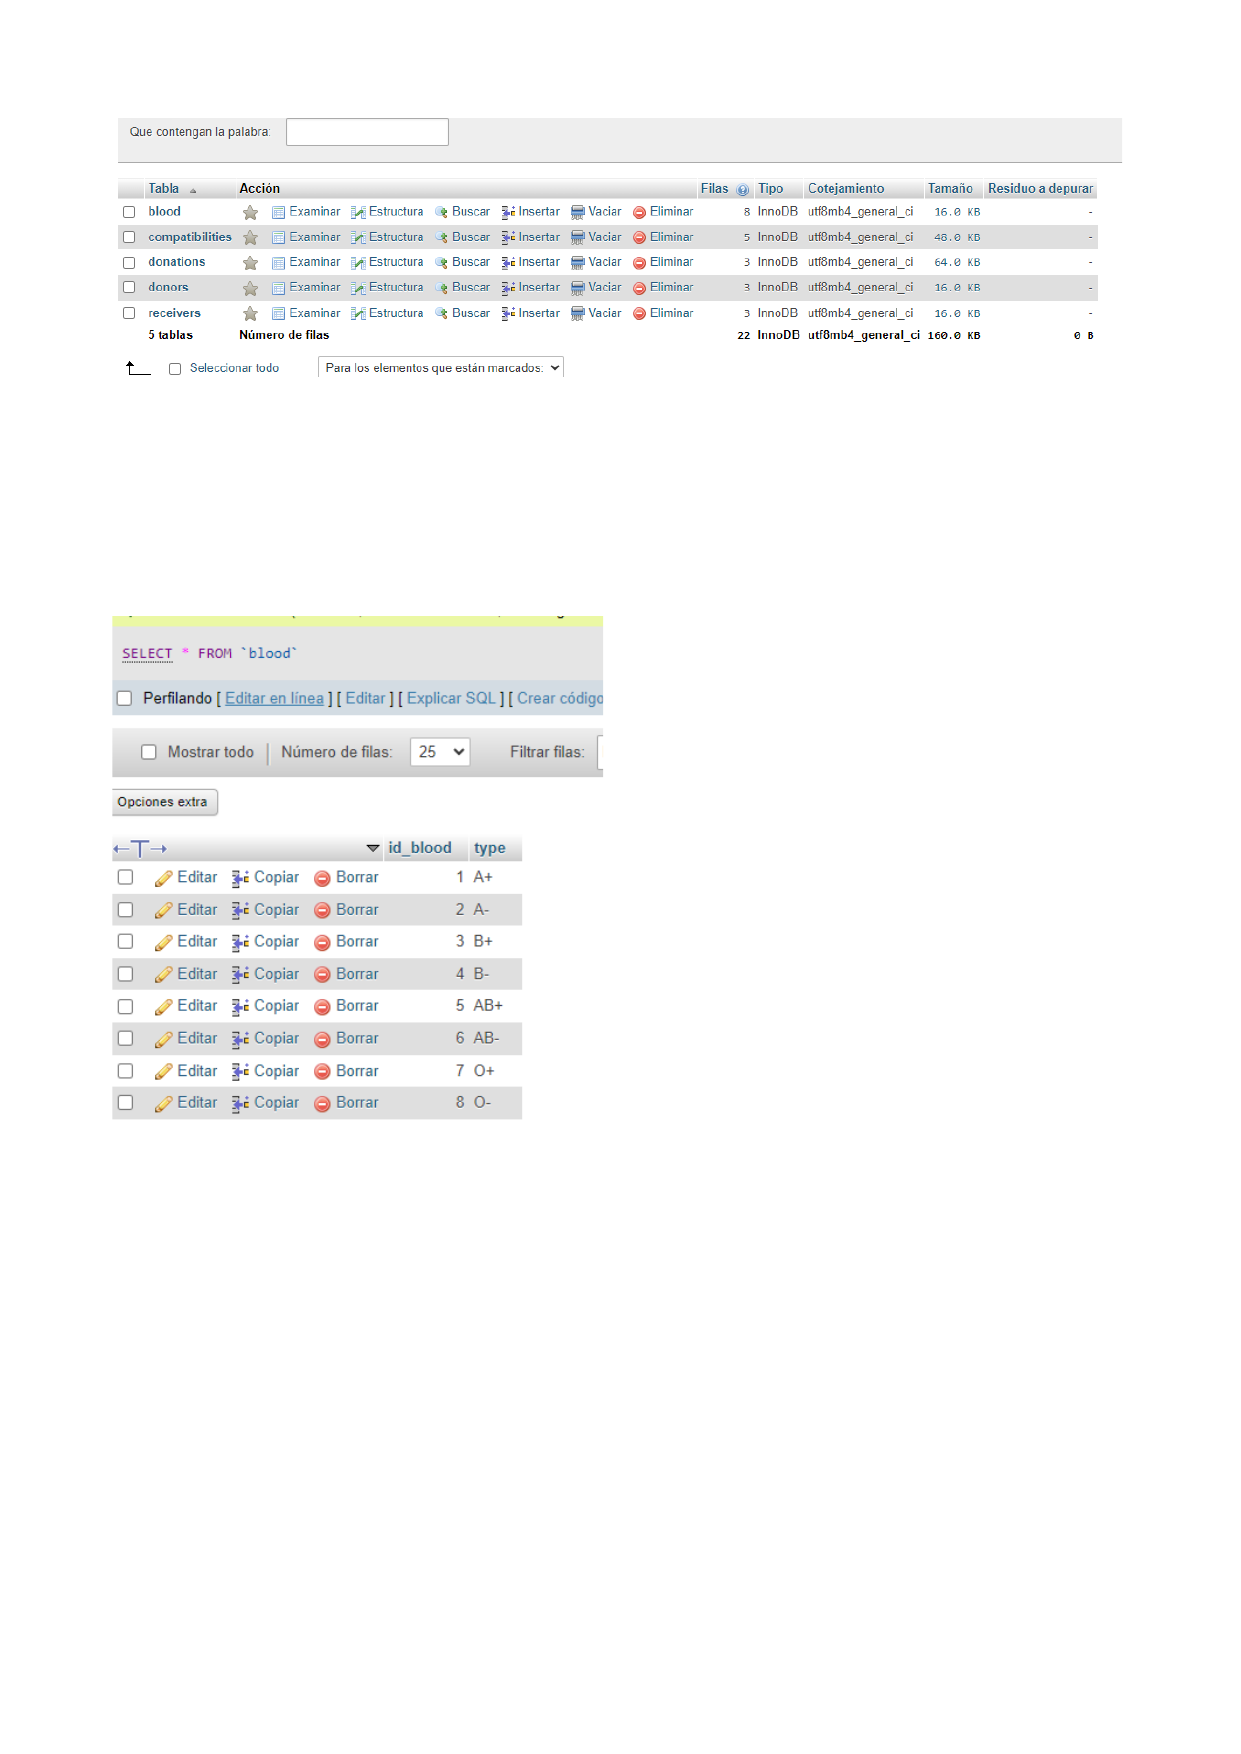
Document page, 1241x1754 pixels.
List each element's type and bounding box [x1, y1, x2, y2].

picture [118, 118, 1123, 377]
picture [112, 616, 604, 1144]
